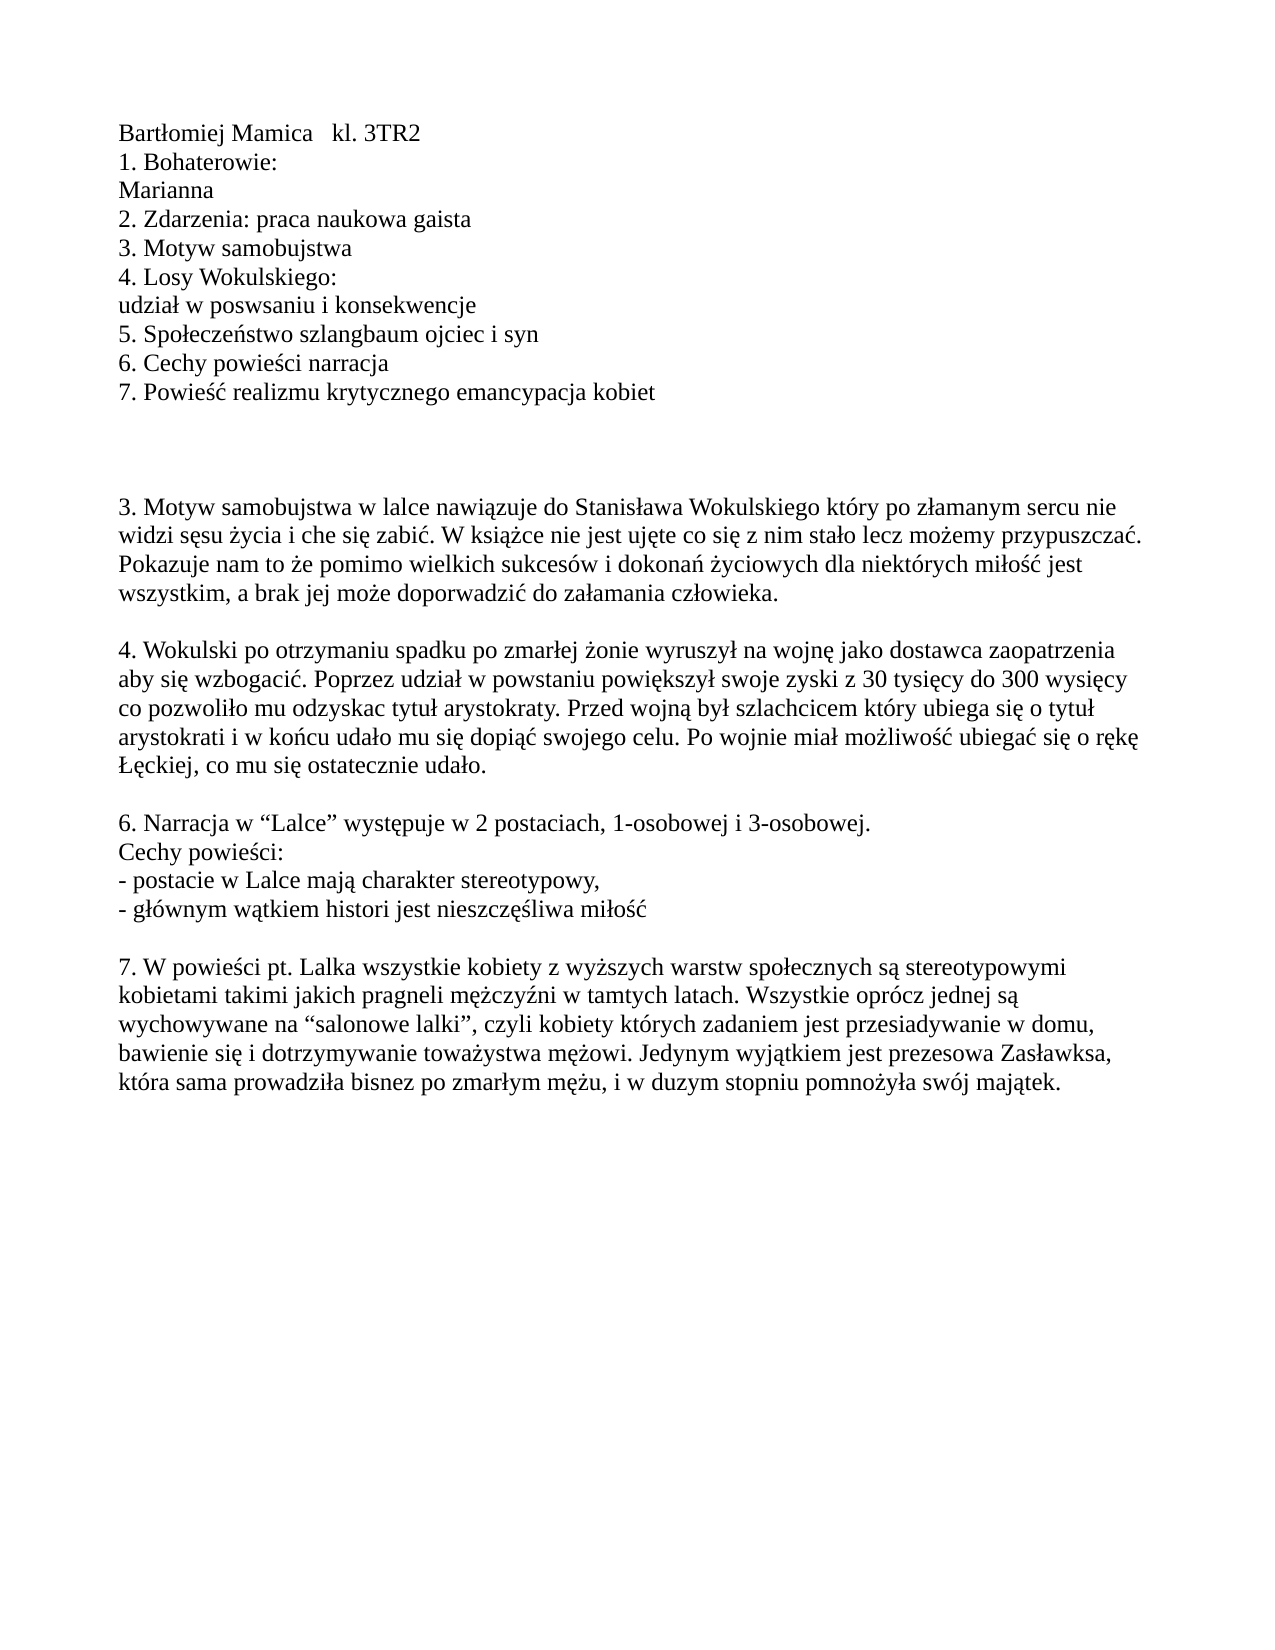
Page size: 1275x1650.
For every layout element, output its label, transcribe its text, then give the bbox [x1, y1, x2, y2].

text Bartłomiej Mamica kl. 3TR2 [118, 118, 1157, 147]
text 4. Losy Wokulskiego: [118, 262, 1157, 291]
text 3. Motyw samobujstwa [118, 233, 1157, 262]
text 5. Społeczeństwo szlangbaum ojciec i syn [118, 319, 1157, 348]
text - postacie w Lalce mają charakter stereotypowy, [118, 866, 1157, 894]
text 6. Narracja w “Lalce” występuje w 2 postaciach, 1-osobowej i 3-osobowej. [118, 808, 1157, 837]
text 4. Wokulski po otrzymaniu spadku po zmarłej żonie wyruszył na wojnę jako dostawca zaopatrzenia aby się wzbogacić. Poprzez udział w powstaniu powiększył swoje zyski z 30 tysięcy do 300 wysięcy co pozwoliło mu odzyskac tytuł arystokraty. Przed wojną był szlachcicem który ubiega się o tytuł arystokrati i w końcu udało mu się dopiąć swojego celu. Po wojnie miał możliwość ubiegać się o rękę Łęckiej, co mu się ostatecznie udało. [118, 636, 1157, 779]
text 7. Powieść realizmu krytycznego emancypacja kobiet [118, 377, 1157, 406]
text 1. Bohaterowie: [118, 147, 1157, 176]
text udział w poswsaniu i konsekwencje [118, 291, 1157, 319]
text Cechy powieści: [118, 837, 1157, 866]
text - głównym wątkiem histori jest nieszczęśliwa miłość [118, 894, 1157, 923]
text 2. Zdarzenia: praca naukowa gaista [118, 204, 1157, 233]
text 3. Motyw samobujstwa w lalce nawiązuje do Stanisława Wokulskiego który po złamanym sercu nie widzi sęsu życia i che się zabić. W książce nie jest ujęte co się z nim stało lecz możemy przypuszczać. [118, 492, 1157, 549]
text 7. W powieści pt. Lalka wszystkie kobiety z wyższych warstw społecznych są stereotypowymi kobietami takimi jakich pragneli mężczyźni w tamtych latach. Wszystkie oprócz jednej są wychowywane na “salonowe lalki”, czyli kobiety których zadaniem jest przesiadywanie w domu, bawienie się i dotrzymywanie toważystwa mężowi. Jedynym wyjątkiem jest prezesowa Zasławksa, która sama prowadziła bisnez po zmarłym mężu, i w duzym stopniu pomnożyła swój majątek. [118, 952, 1157, 1096]
text Marianna [118, 176, 1157, 204]
text 6. Cechy powieści narracja [118, 348, 1157, 377]
text Pokazuje nam to że pomimo wielkich sukcesów i dokonań życiowych dla niektórych miłość jest wszystkim, a brak jej może doporwadzić do załamania człowieka. [118, 549, 1157, 607]
